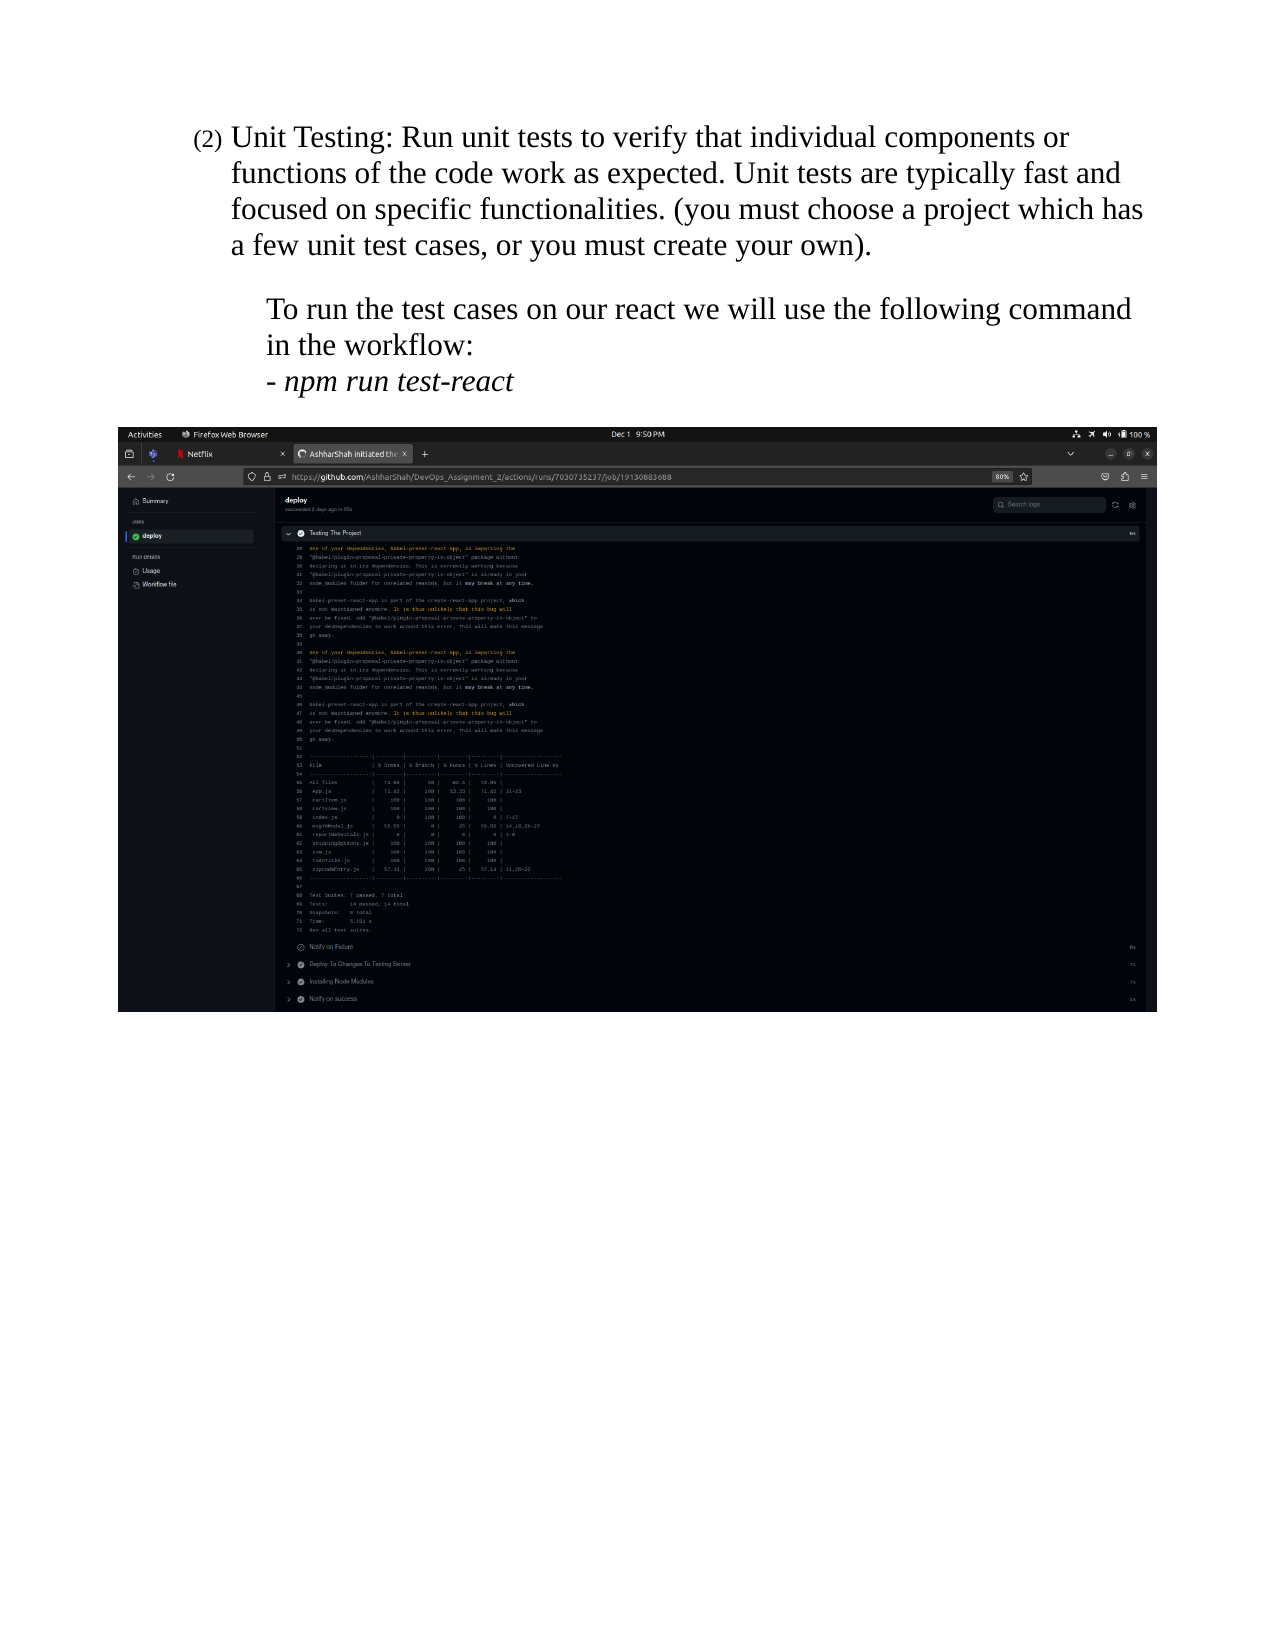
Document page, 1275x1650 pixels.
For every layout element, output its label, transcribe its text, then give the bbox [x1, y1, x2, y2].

text To run the test cases on our react we will use the following command in the workflow: [118, 291, 1157, 362]
text - npm run test-react [118, 362, 1157, 398]
picture [118, 427, 1157, 1012]
list Unit Testing: Run unit tests to verify that individual components or functions of the code work as expected. Unit tests are typically fast and focused on specific functionalities. (you must choose a project which has a few unit test cases, or you must create your own). [193, 118, 1157, 262]
